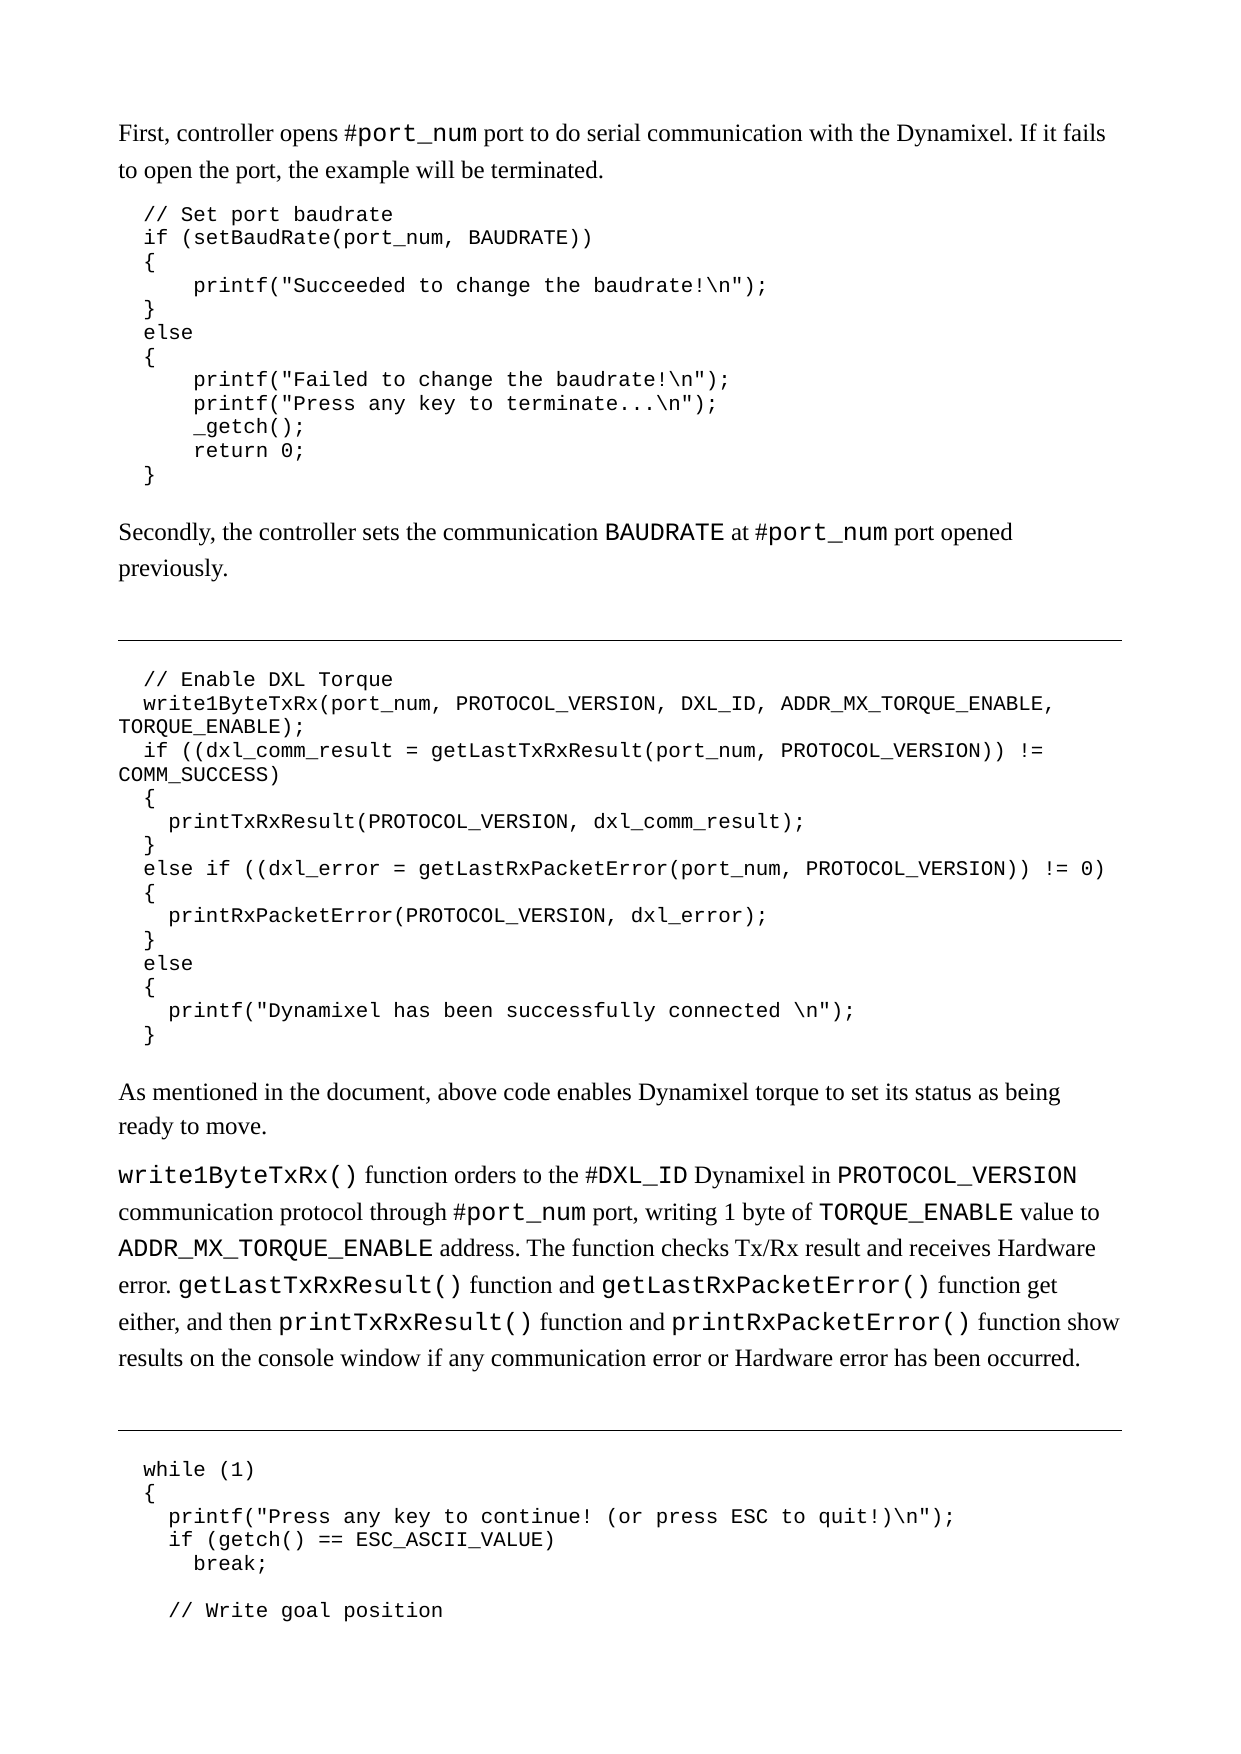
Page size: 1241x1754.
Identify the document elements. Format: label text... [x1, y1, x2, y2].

text break; [118, 1553, 1122, 1577]
text if ((dxl_comm_result = getLastTxRxResult(port_num, PROTOCOL_VERSION)) != COMM_SUCCESS) [118, 740, 1122, 787]
text { [118, 1482, 1122, 1506]
text printf("Succeeded to change the baudrate!\n"); [118, 275, 1122, 298]
text } [118, 298, 1122, 322]
text write1ByteTxRx() function orders to the #DXL_ID Dynamixel in PROTOCOL_VERSION communication protocol through #port_num port, writing 1 byte of TORQUE_ENABLE value to ADDR_MX_TORQUE_ENABLE address. The function checks Tx/Rx result and receives Hardware error. getLastTxRxResult() function and getLastRxPacketError() function get either, and then printTxRxResult() function and printRxPacketError() function show results on the console window if any communication error or Hardware error has been occurred. [118, 1160, 1122, 1372]
text printf("Dynamixel has been successfully connected \n"); [118, 1000, 1122, 1024]
text } [118, 834, 1122, 858]
text { [118, 251, 1122, 275]
text else [118, 953, 1122, 976]
text } [118, 1024, 1122, 1047]
text else if ((dxl_error = getLastRxPacketError(port_num, PROTOCOL_VERSION)) != 0) [118, 858, 1122, 882]
text { [118, 346, 1122, 369]
text First, controller opens #port_num port to do serial communication with the Dynamixel. If it fails to open the port, the example will be terminated. [118, 118, 1122, 183]
text printRxPacketError(PROTOCOL_VERSION, dxl_error); [118, 905, 1122, 929]
text while (1) [118, 1458, 1122, 1482]
text { [118, 976, 1122, 1000]
text return 0; [118, 440, 1122, 464]
text _getch(); [118, 417, 1122, 440]
text { [118, 882, 1122, 905]
text Secondly, the controller sets the communication BAUDRATE at #port_num port opened previously. [118, 517, 1122, 582]
text printf("Press any key to terminate...\n"); [118, 393, 1122, 417]
text } [118, 929, 1122, 953]
text printTxRxResult(PROTOCOL_VERSION, dxl_comm_result); [118, 811, 1122, 834]
text printf("Failed to change the baudrate!\n"); [118, 369, 1122, 393]
text // Enable DXL Torque [118, 669, 1122, 693]
text else [118, 322, 1122, 346]
text // Set port baudrate [118, 204, 1122, 227]
text As mentioned in the document, above code enables Dynamixel torque to set its status as being ready to move. [118, 1077, 1122, 1140]
text } [118, 464, 1122, 487]
text printf("Press any key to continue! (or press ESC to quit!)\n"); [118, 1506, 1122, 1529]
text if (setBaudRate(port_num, BAUDRATE)) [118, 227, 1122, 251]
text { [118, 787, 1122, 811]
text if (getch() == ESC_ASCII_VALUE) [118, 1529, 1122, 1553]
text // Write goal position [118, 1600, 1122, 1624]
text write1ByteTxRx(port_num, PROTOCOL_VERSION, DXL_ID, ADDR_MX_TORQUE_ENABLE, TORQUE_ENABLE); [118, 693, 1122, 740]
